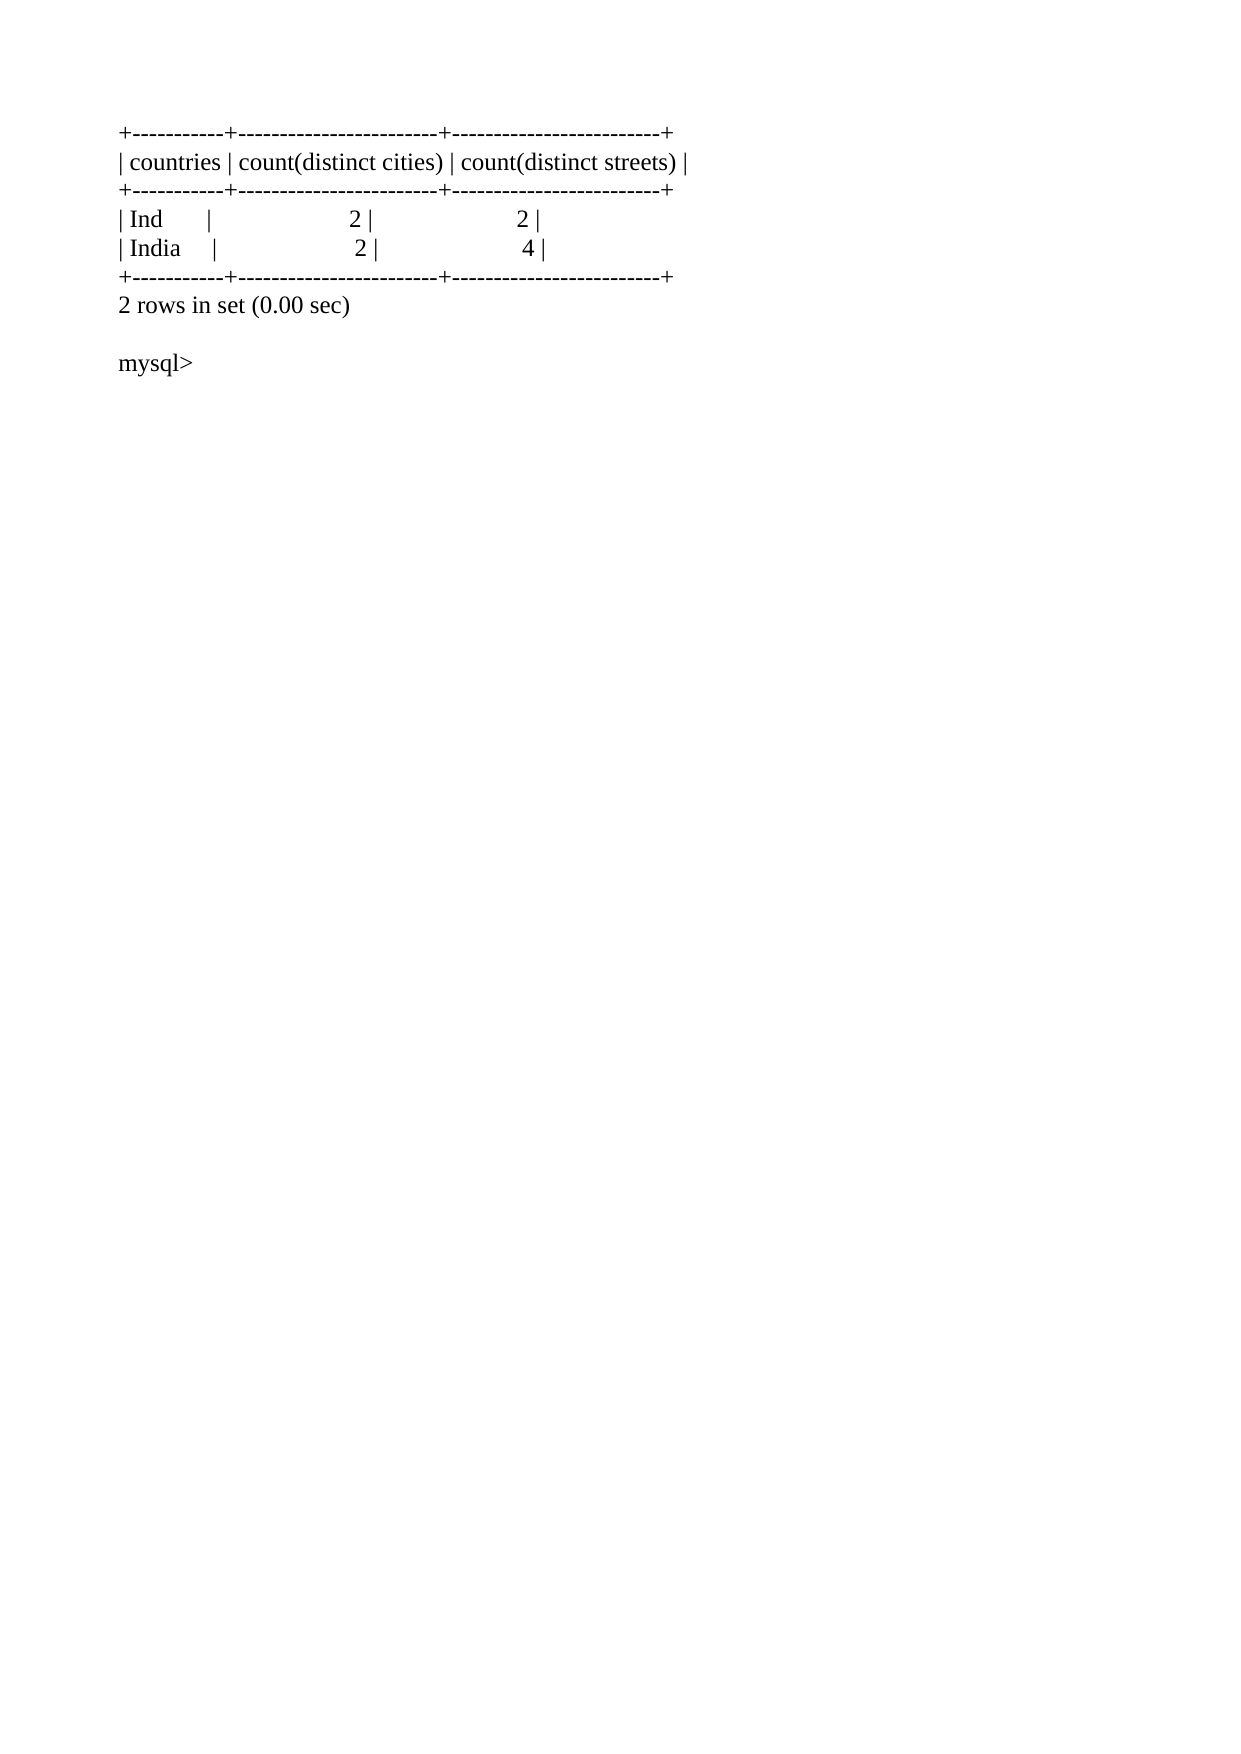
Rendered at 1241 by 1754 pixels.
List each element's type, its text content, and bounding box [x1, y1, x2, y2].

text | countries | count(distinct cities) | count(distinct streets) | [118, 147, 1122, 176]
text | India | 2 | 4 | [118, 233, 1122, 262]
text mysql> [118, 348, 1122, 377]
text +-----------+------------------------+-------------------------+ [118, 118, 1122, 147]
text +-----------+------------------------+-------------------------+ [118, 262, 1122, 291]
text +-----------+------------------------+-------------------------+ [118, 176, 1122, 204]
text 2 rows in set (0.00 sec) [118, 291, 1122, 319]
text | Ind | 2 | 2 | [118, 204, 1122, 233]
